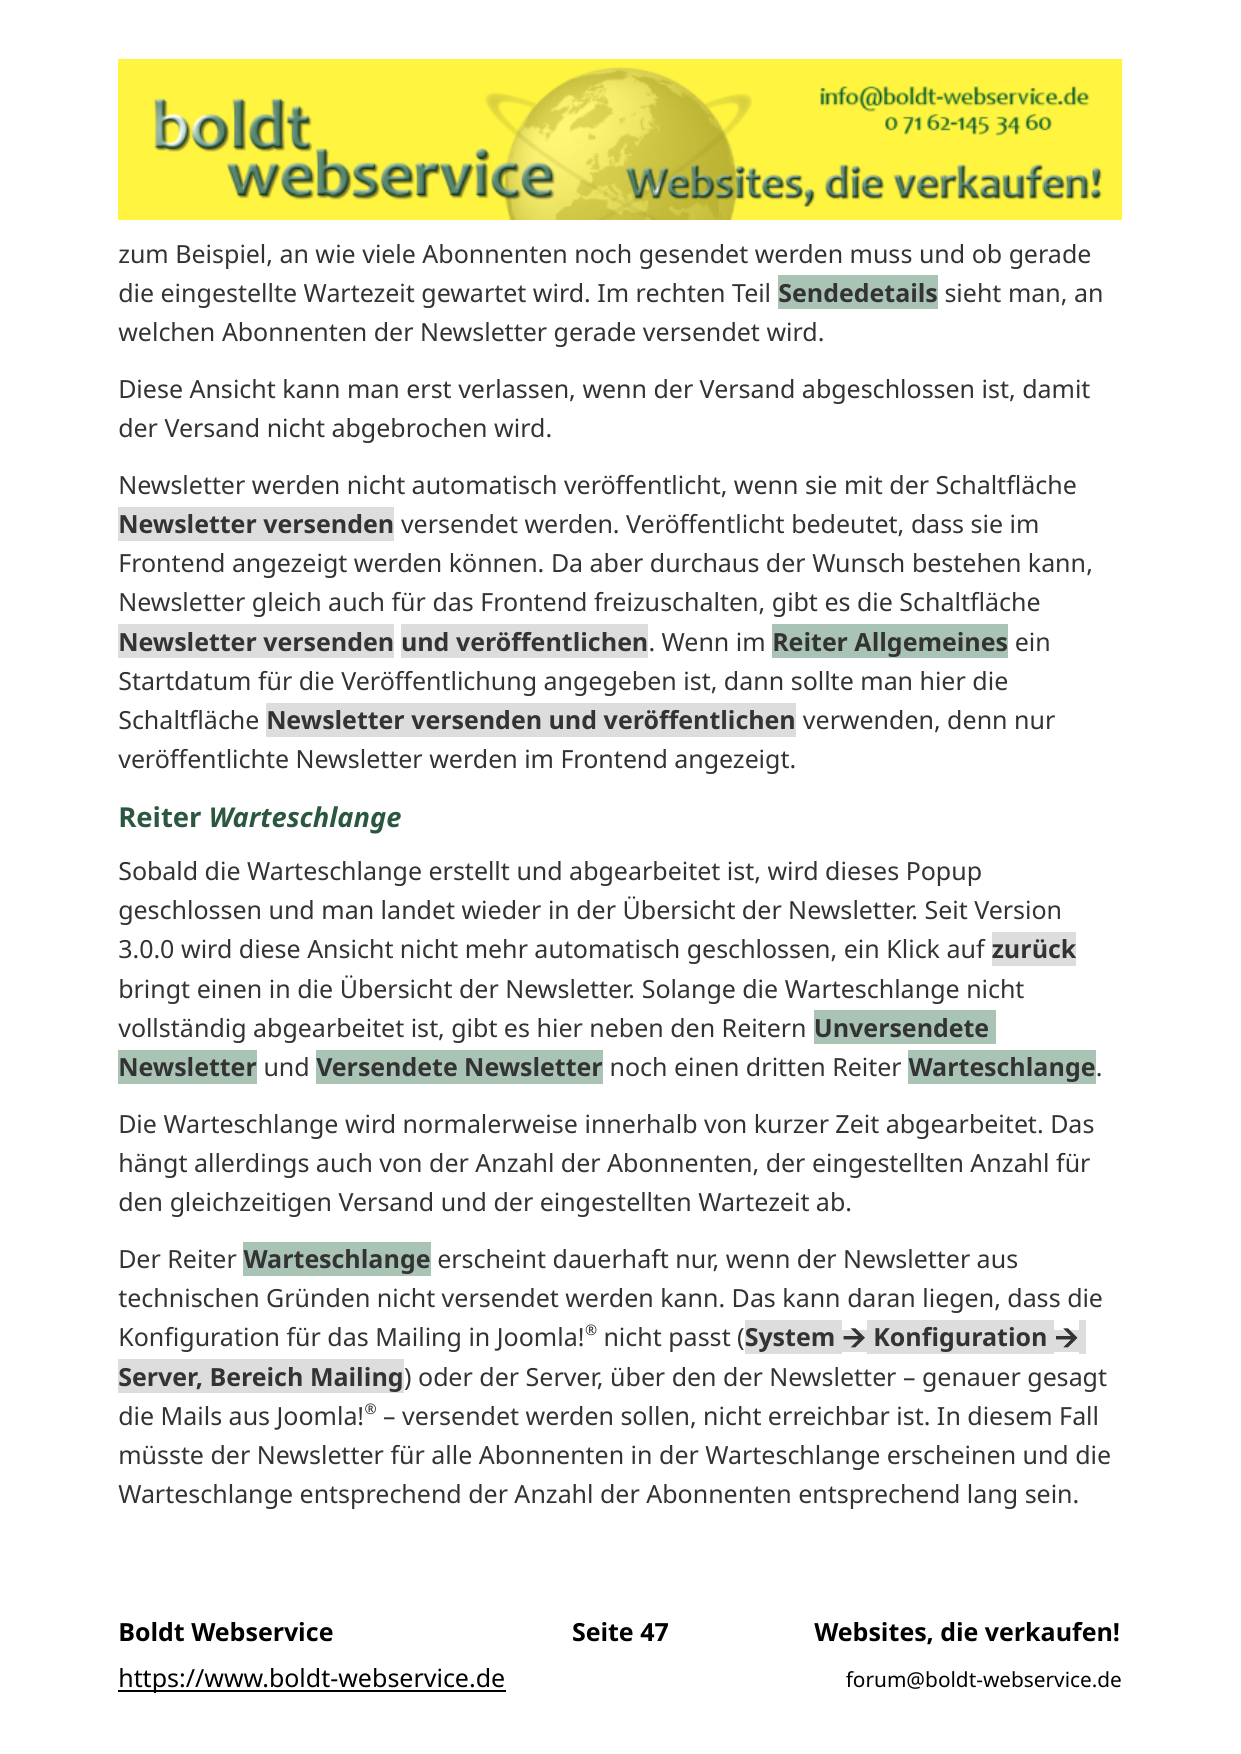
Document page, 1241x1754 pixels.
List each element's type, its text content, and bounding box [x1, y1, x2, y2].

text zum Beispiel, an wie viele Abonnenten noch gesendet werden muss und ob gerade die eingestellte Wartezeit gewartet wird. Im rechten Teil Sendedetails sieht man, an welchen Abonnenten der Newsletter gerade versendet wird. [118, 236, 1122, 349]
text Sobald die Warteschlange erstellt und abgearbeitet ist, wird dieses Popup geschlossen und man landet wieder in der Übersicht der Newsletter. Seit Version 3.0.0 wird diese Ansicht nicht mehr automatisch geschlossen, ein Klick auf zurück bringt einen in die Übersicht der Newsletter. Solange die Warteschlange nicht vollständig abgearbeitet ist, gibt es hier neben den Reitern Unversendete Newsletter und Versendete Newsletter noch einen dritten Reiter Warteschlange. [118, 854, 1122, 1084]
text Der Reiter Warteschlange erscheint dauerhaft nur, wenn der Newsletter aus technischen Gründen nicht versendet werden kann. Das kann daran liegen, dass die Konfiguration für das Mailing in Joomla!® nicht passt (System  Konfiguration  Server, Bereich Mailing) oder der Server, über den der Newsletter – genauer gesagt die Mails aus Joomla!® – versendet werden sollen, nicht erreichbar ist. In diesem Fall müsste der Newsletter für alle Abonnenten in der Warteschlange erscheinen und die Warteschlange entsprechend der Anzahl der Abonnenten entsprechend lang sein. [118, 1242, 1122, 1511]
picture [118, 59, 1123, 220]
subtitle Reiter Warteschlange [118, 798, 1122, 836]
text Die Warteschlange wird normalerweise innerhalb von kurzer Zeit abgearbeitet. Das hängt allerdings auch von der Anzahl der Abonnenten, der eingestellten Anzahl für den gleichzeitigen Versand und der eingestellten Wartezeit ab. [118, 1106, 1122, 1219]
text Newsletter werden nicht automatisch veröffentlicht, wenn sie mit der Schaltfläche Newsletter versenden versendet werden. Veröffentlicht bedeutet, dass sie im Frontend angezeigt werden können. Da aber durchaus der Wunsch bestehen kann, Newsletter gleich auch für das Frontend freizuschalten, gibt es die Schaltfläche Newsletter versenden und veröffentlichen. Wenn im Reiter Allgemeines ein Startdatum für die Veröffentlichung angegeben ist, dann sollte man hier die Schaltfläche Newsletter versenden und veröffentlichen verwenden, denn nur veröffentlichte Newsletter werden im Frontend angezeigt. [118, 467, 1122, 776]
text Diese Ansicht kann man erst verlassen, wenn der Versand abgeschlossen ist, damit der Versand nicht abgebrochen wird. [118, 371, 1122, 445]
